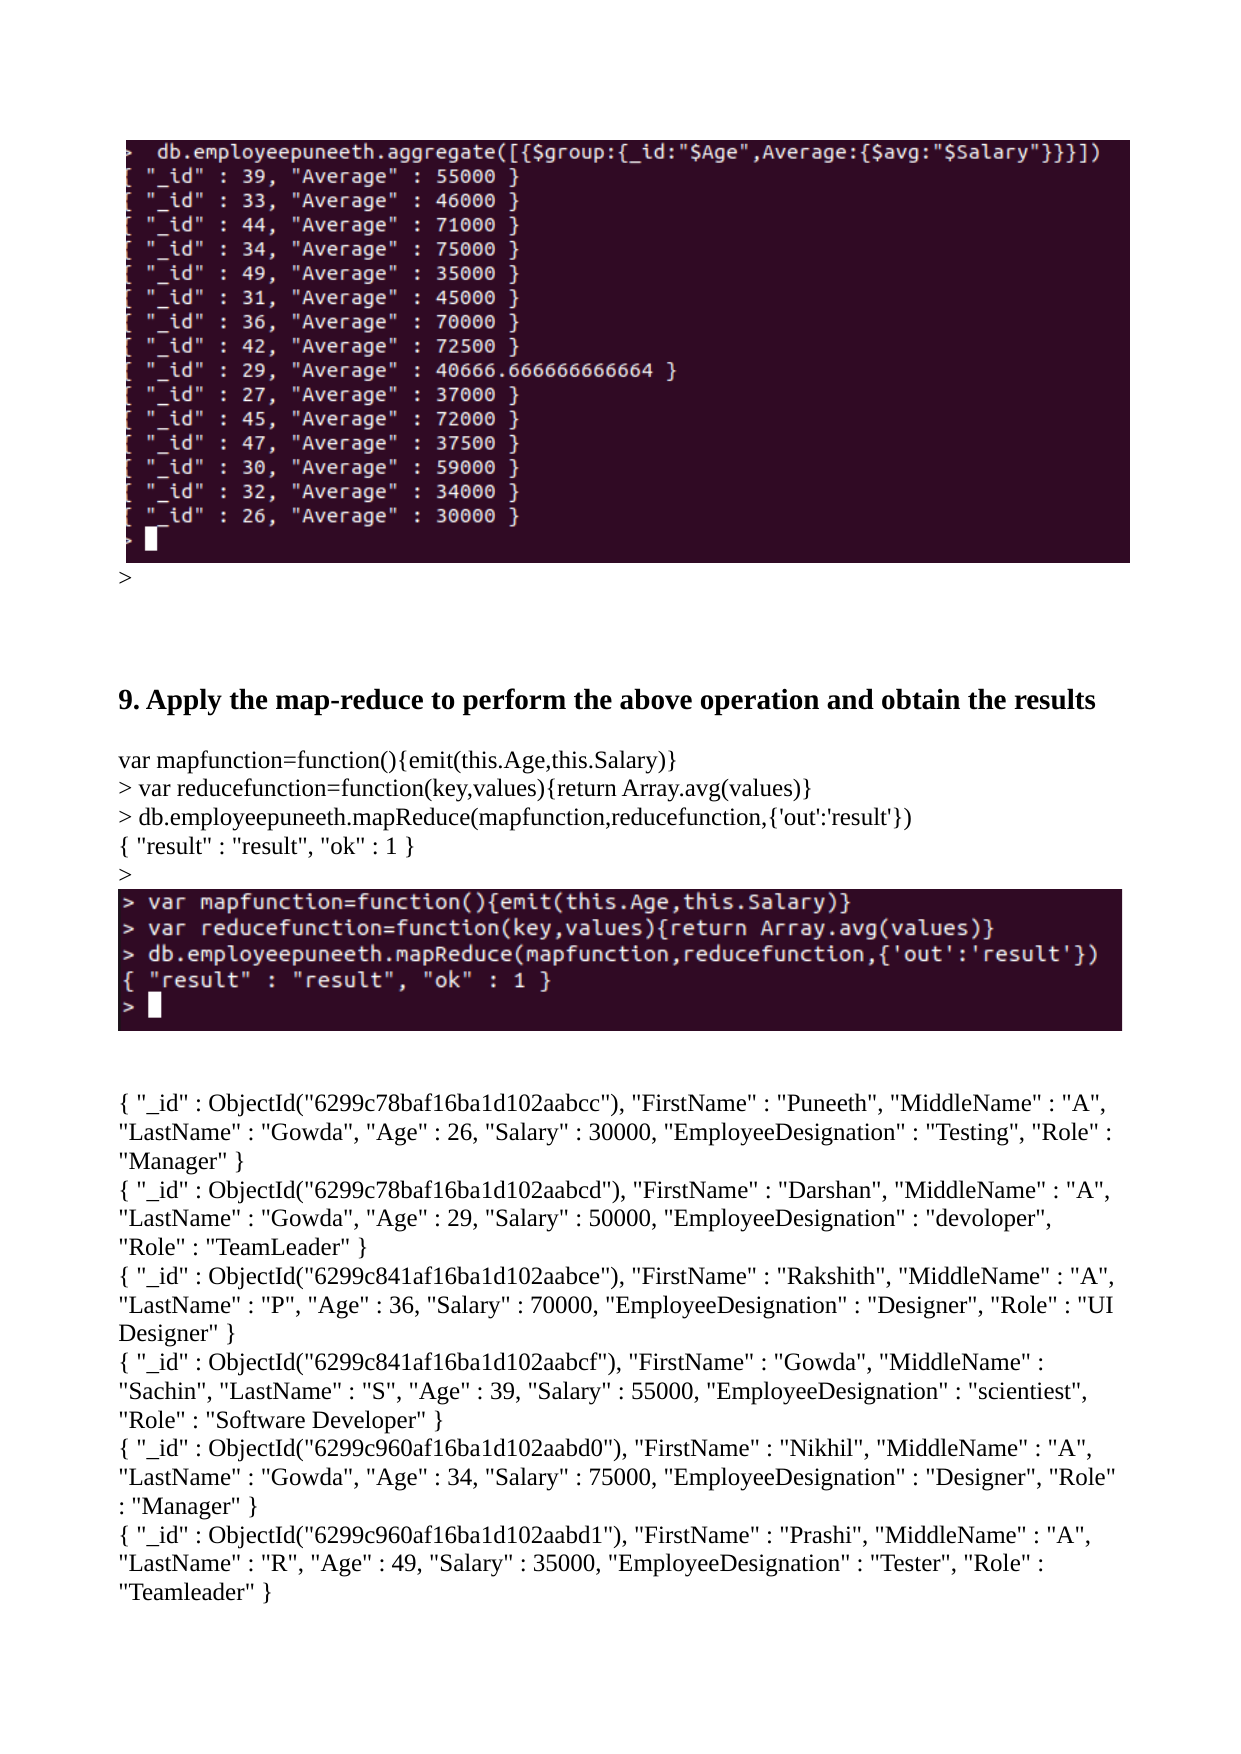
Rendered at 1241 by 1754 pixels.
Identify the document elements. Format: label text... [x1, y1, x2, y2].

picture [118, 889, 1123, 1031]
text { "_id" : ObjectId("6299c960af16ba1d102aabd0"), "FirstName" : "Nikhil", "MiddleName" : "A", "LastName" : "Gowda", "Age" : 34, "Salary" : 75000, "EmployeeDesignation" : "Designer", "Role" : "Manager" } [118, 1433, 1122, 1520]
picture [126, 140, 1130, 563]
text { "_id" : ObjectId("6299c841af16ba1d102aabcf"), "FirstName" : "Gowda", "MiddleName" : "Sachin", "LastName" : "S", "Age" : 39, "Salary" : 55000, "EmployeeDesignation" : "scientiest", "Role" : "Software Developer" } [118, 1347, 1122, 1433]
text var mapfunction=function(){emit(this.Age,this.Salary)} [118, 745, 1122, 773]
text > db.employeepuneeth.mapReduce(mapfunction,reducefunction,{'out':'result'}) [118, 802, 1122, 831]
text { "_id" : ObjectId("6299c841af16ba1d102aabce"), "FirstName" : "Rakshith", "MiddleName" : "A", "LastName" : "P", "Age" : 36, "Salary" : 70000, "EmployeeDesignation" : "Designer", "Role" : "UI Designer" } [118, 1261, 1122, 1347]
text > [118, 860, 1122, 888]
text 9. Apply the map-reduce to perform the above operation and obtain the results [118, 682, 1122, 716]
text { "_id" : ObjectId("6299c78baf16ba1d102aabcc"), "FirstName" : "Puneeth", "MiddleName" : "A", "LastName" : "Gowda", "Age" : 26, "Salary" : 30000, "EmployeeDesignation" : "Testing", "Role" : "Manager" } [118, 1088, 1122, 1175]
text > var reducefunction=function(key,values){return Array.avg(values)} [118, 773, 1122, 802]
text { "result" : "result", "ok" : 1 } [118, 831, 1122, 860]
text > [118, 118, 1122, 591]
text { "_id" : ObjectId("6299c78baf16ba1d102aabcd"), "FirstName" : "Darshan", "MiddleName" : "A", "LastName" : "Gowda", "Age" : 29, "Salary" : 50000, "EmployeeDesignation" : "devoloper", "Role" : "TeamLeader" } [118, 1175, 1122, 1261]
text { "_id" : ObjectId("6299c960af16ba1d102aabd1"), "FirstName" : "Prashi", "MiddleName" : "A", "LastName" : "R", "Age" : 49, "Salary" : 35000, "EmployeeDesignation" : "Tester", "Role" : "Teamleader" } [118, 1520, 1122, 1606]
